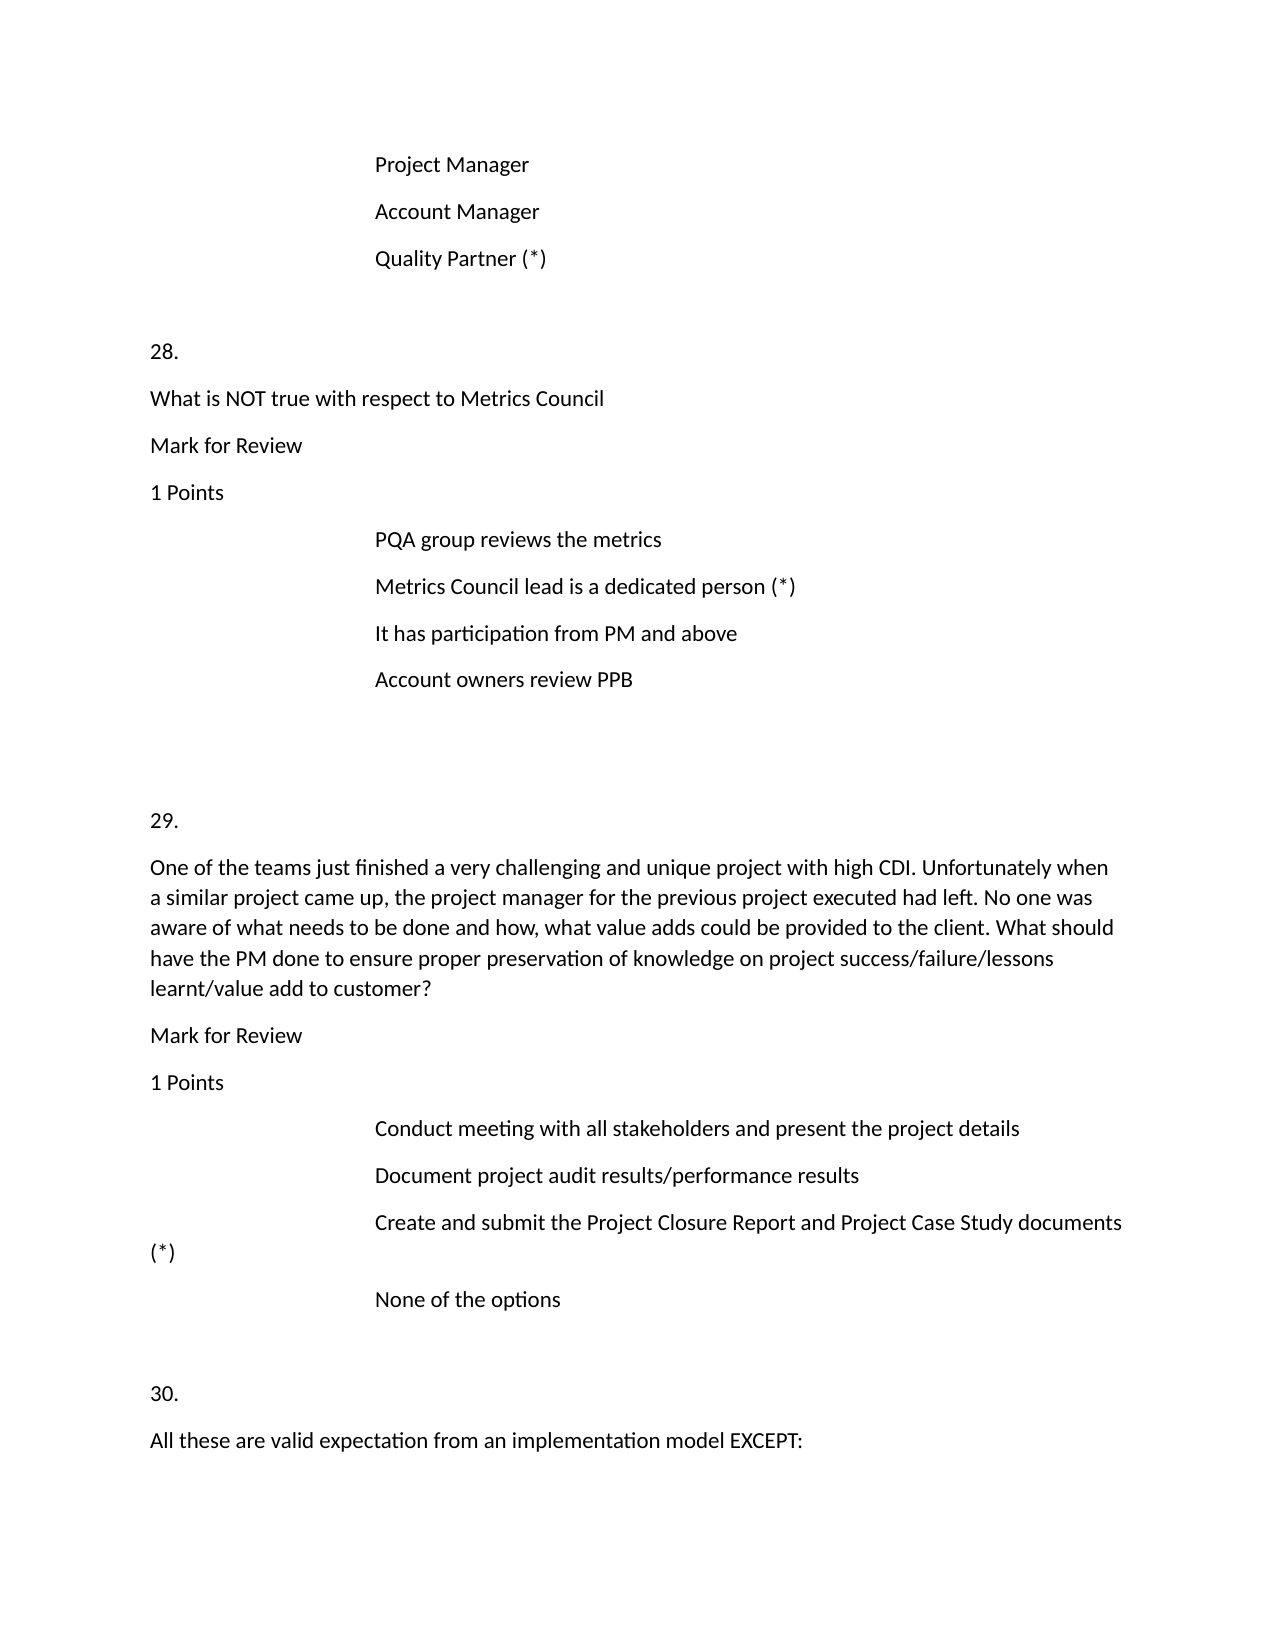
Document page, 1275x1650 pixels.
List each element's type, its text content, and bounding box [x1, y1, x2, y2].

text One of the teams just finished a very challenging and unique project with high CDI. Unfortunately when a similar project came up, the project manager for the previous project executed had left. No one was aware of what needs to be done and how, what value adds could be provided to the client. What should have the PM done to ensure proper preservation of knowledge on project success/failure/lessons learnt/value add to customer? [150, 853, 1125, 1002]
text None of the options [150, 1285, 1125, 1313]
text Document project audit results/performance results [150, 1161, 1125, 1189]
text 28. [150, 337, 1125, 366]
text Conduct meeting with all stakeholders and present the project details [150, 1114, 1125, 1143]
text It has participation from PM and above [150, 619, 1125, 647]
text What is NOT true with respect to Metrics Council [150, 384, 1125, 412]
text 1 Points [150, 478, 1125, 506]
text Quality Partner (*) [150, 244, 1125, 272]
text Project Manager [150, 150, 1125, 178]
text PQA group reviews the metrics [150, 525, 1125, 553]
text 1 Points [150, 1068, 1125, 1096]
text Account owners review PPB [150, 666, 1125, 694]
text 30. [150, 1379, 1125, 1407]
text Create and submit the Project Closure Report and Project Case Study documents (*) [150, 1208, 1125, 1267]
text All these are valid expectation from an implementation model EXCEPT: [150, 1426, 1125, 1454]
text 29. [150, 806, 1125, 834]
text Account Manager [150, 197, 1125, 225]
text Mark for Review [150, 1021, 1125, 1049]
text Metrics Council lead is a dedicated person (*) [150, 572, 1125, 600]
text Mark for Review [150, 431, 1125, 459]
